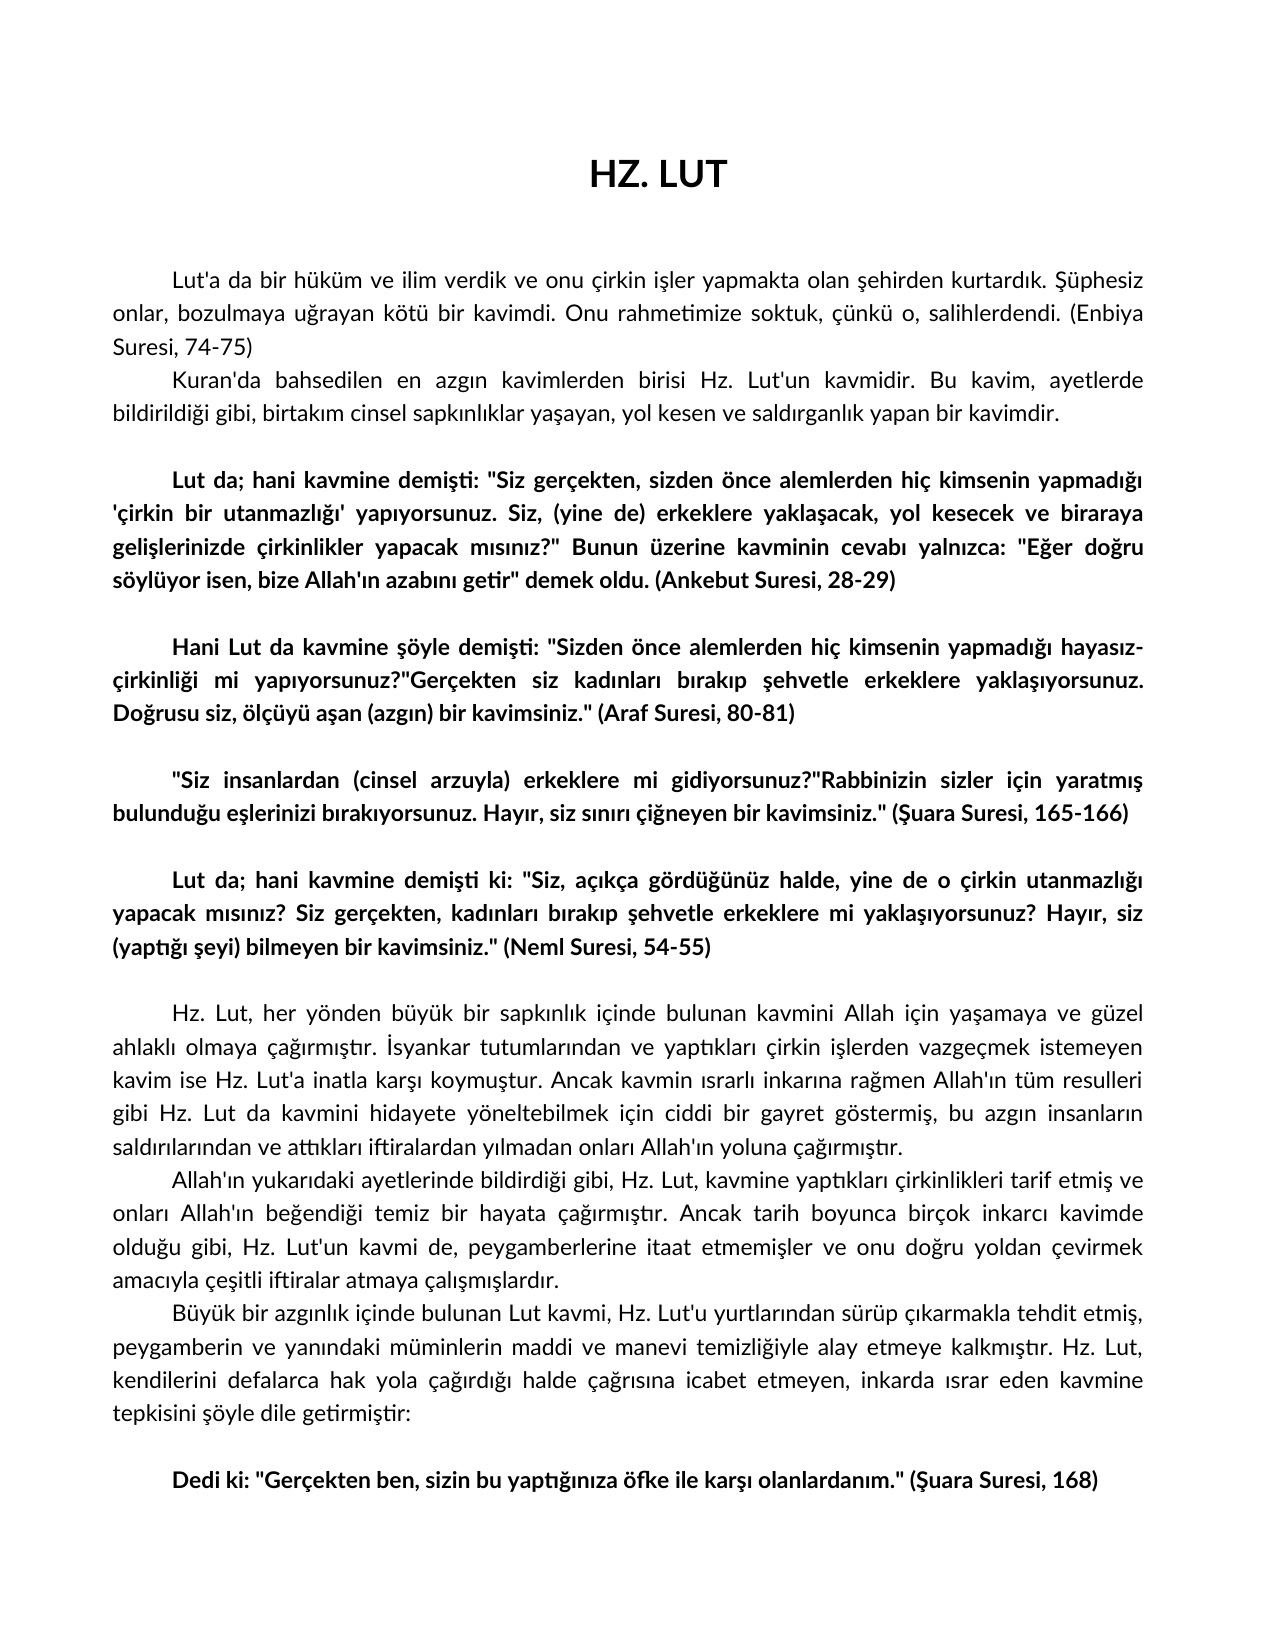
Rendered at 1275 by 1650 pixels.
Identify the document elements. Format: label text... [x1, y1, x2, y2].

text Hz. Lut, her yönden büyük bir sapkınlık içinde bulunan kavmini Allah için yaşamaya ve güzel ahlaklı olmaya çağırmıştır. İsyankar tutumlarından ve yaptıkları çirkin işlerden vazgeçmek istemeyen kavim ise Hz. Lut'a inatla karşı koymuştur. Ancak kavmin ısrarlı inkarına rağmen Allah'ın tüm resulleri gibi Hz. Lut da kavmini hidayete yöneltebilmek için ciddi bir gayret göstermiş, bu azgın insanların saldırılarından ve attıkları iftiralardan yılmadan onları Allah'ın yoluna çağırmıştır. [112, 995, 1145, 1162]
text "Siz insanlardan (cinsel arzuyla) erkeklere mi gidiyorsunuz?"Rabbinizin sizler için yaratmış bulunduğu eşlerinizi bırakıyorsunuz. Hayır, siz sınırı çiğneyen bir kavimsiniz." (Şuara Suresi, 165-166) [112, 762, 1145, 828]
text Dedi ki: "Gerçekten ben, sizin bu yaptığınıza öfke ile karşı olanlardanım." (Şuara Suresi, 168) [112, 1462, 1145, 1495]
text Allah'ın yukarıdaki ayetlerinde bildirdiği gibi, Hz. Lut, kavmine yaptıkları çirkinlikleri tarif etmiş ve onları Allah'ın beğendiği temiz bir hayata çağırmıştır. Ancak tarih boyunca birçok inkarcı kavimde olduğu gibi, Hz. Lut'un kavmi de, peygamberlerine itaat etmemişler ve onu doğru yoldan çevirmek amacıyla çeşitli iftiralar atmaya çalışmışlardır. [112, 1162, 1145, 1295]
text HZ. LUT [112, 150, 1145, 195]
text Lut da; hani kavmine demişti: "Siz gerçekten, sizden önce alemlerden hiç kimsenin yapmadığı 'çirkin bir utanmazlığı' yapıyorsunuz. Siz, (yine de) erkeklere yaklaşacak, yol kesecek ve biraraya gelişlerinizde çirkinlikler yapacak mısınız?" Bunun üzerine kavminin cevabı yalnızca: "Eğer doğru söylüyor isen, bize Allah'ın azabını getir" demek oldu. (Ankebut Suresi, 28-29) [112, 462, 1145, 595]
text Lut da; hani kavmine demişti ki: "Siz, açıkça gördüğünüz halde, yine de o çirkin utanmazlığı yapacak mısınız? Siz gerçekten, kadınları bırakıp şehvetle erkeklere mi yaklaşıyorsunuz? Hayır, siz (yaptığı şeyi) bilmeyen bir kavimsiniz." (Neml Suresi, 54-55) [112, 862, 1145, 962]
text Lut'a da bir hüküm ve ilim verdik ve onu çirkin işler yapmakta olan şehirden kurtardık. Şüphesiz onlar, bozulmaya uğrayan kötü bir kavimdi. Onu rahmetimize soktuk, çünkü o, salihlerdendi. (Enbiya Suresi, 74-75) [112, 262, 1145, 362]
text Kuran'da bahsedilen en azgın kavimlerden birisi Hz. Lut'un kavmidir. Bu kavim, ayetlerde bildirildiği gibi, birtakım cinsel sapkınlıklar yaşayan, yol kesen ve saldırganlık yapan bir kavimdir. [112, 362, 1145, 428]
text Büyük bir azgınlık içinde bulunan Lut kavmi, Hz. Lut'u yurtlarından sürüp çıkarmakla tehdit etmiş, peygamberin ve yanındaki müminlerin maddi ve manevi temizliğiyle alay etmeye kalkmıştır. Hz. Lut, kendilerini defalarca hak yola çağırdığı halde çağrısına icabet etmeyen, inkarda ısrar eden kavmine tepkisini şöyle dile getirmiştir: [112, 1295, 1145, 1428]
text Hani Lut da kavmine şöyle demişti: "Sizden önce alemlerden hiç kimsenin yapmadığı hayasız-çirkinliği mi yapıyorsunuz?"Gerçekten siz kadınları bırakıp şehvetle erkeklere yaklaşıyorsunuz. Doğrusu siz, ölçüyü aşan (azgın) bir kavimsiniz." (Araf Suresi, 80-81) [112, 628, 1145, 728]
